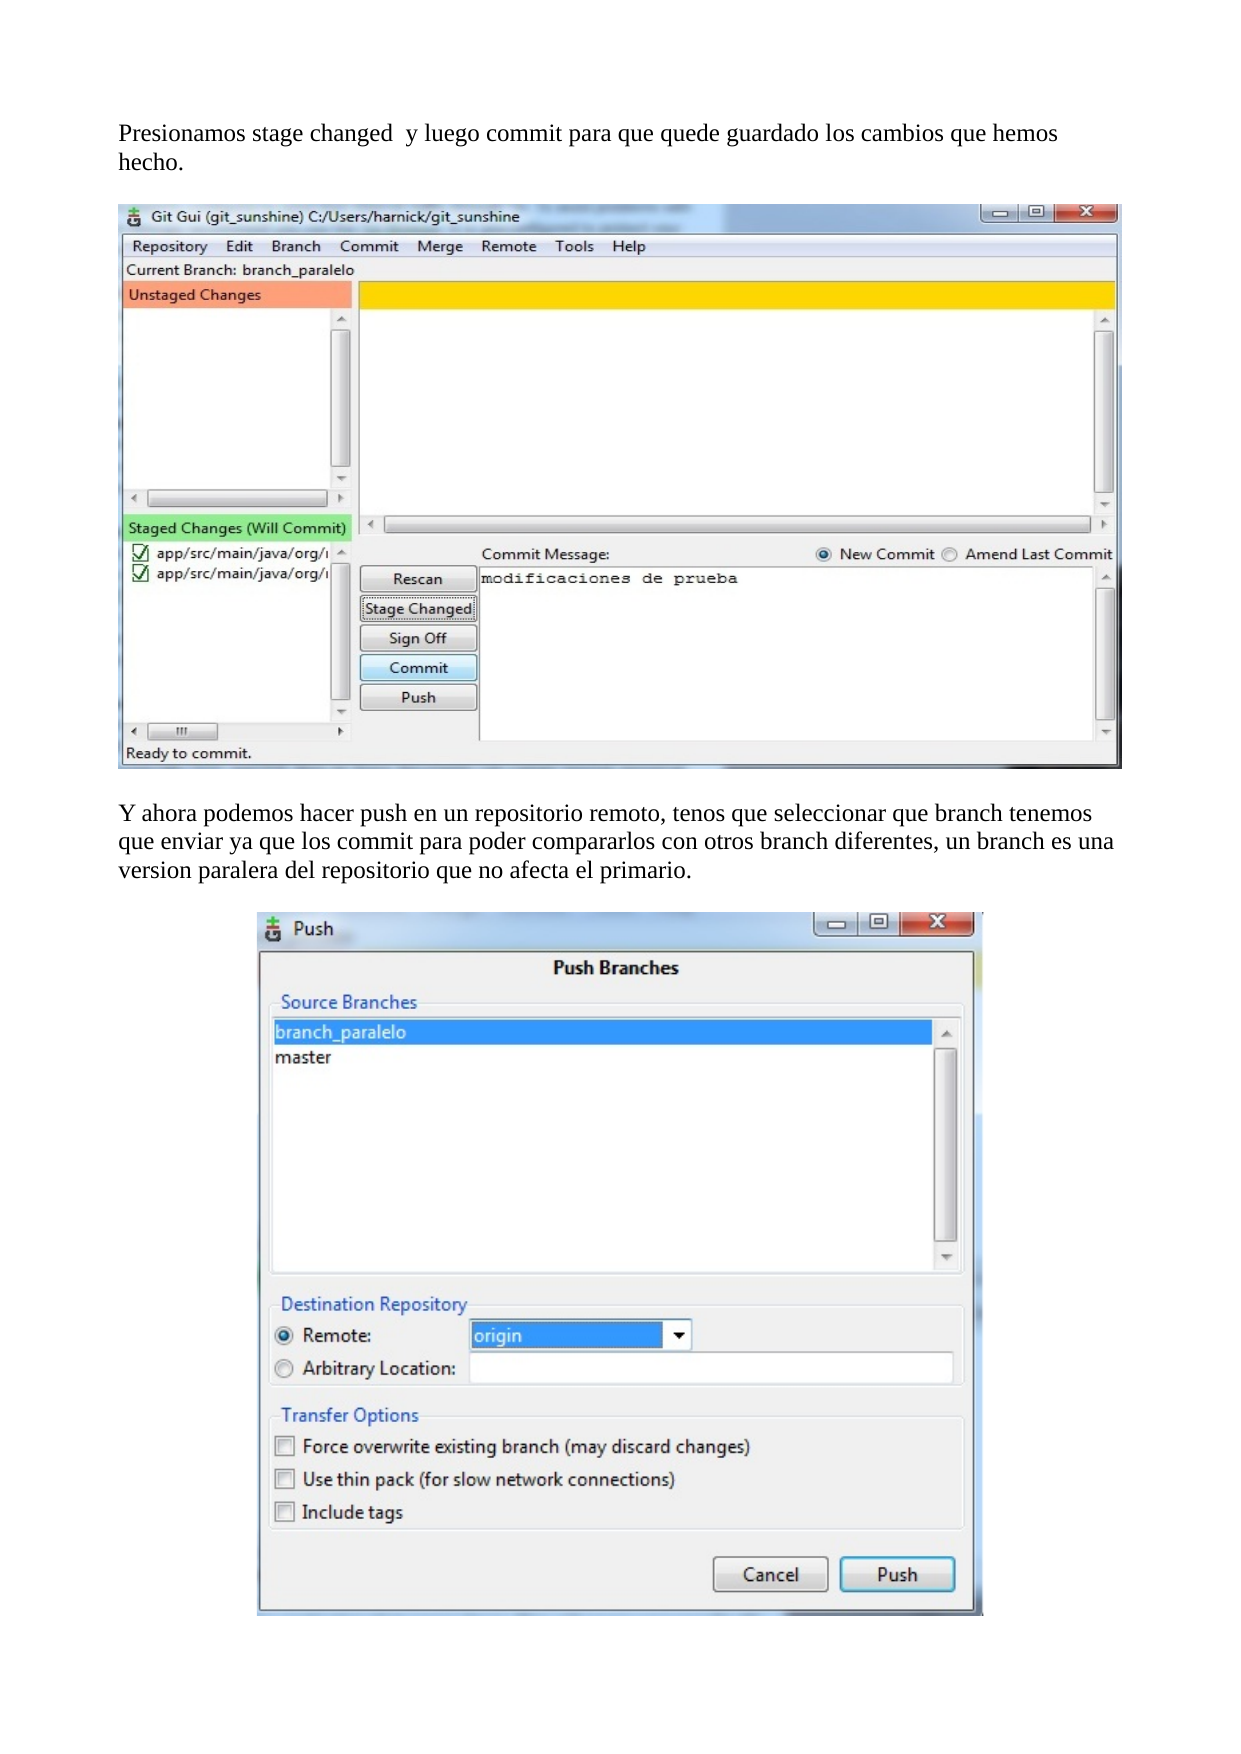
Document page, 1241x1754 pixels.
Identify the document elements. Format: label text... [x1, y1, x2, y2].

picture [118, 204, 1122, 769]
text Presionamos stage changed y luego commit para que quede guardado los cambios que hemos hecho. [118, 118, 1122, 176]
picture [256, 912, 984, 1616]
text Y ahora podemos hacer push en un repositorio remoto, tenos que seleccionar que branch tenemos que enviar ya que los commit para poder compararlos con otros branch diferentes, un branch es una version paralera del repositorio que no afecta el primario. [118, 798, 1122, 884]
